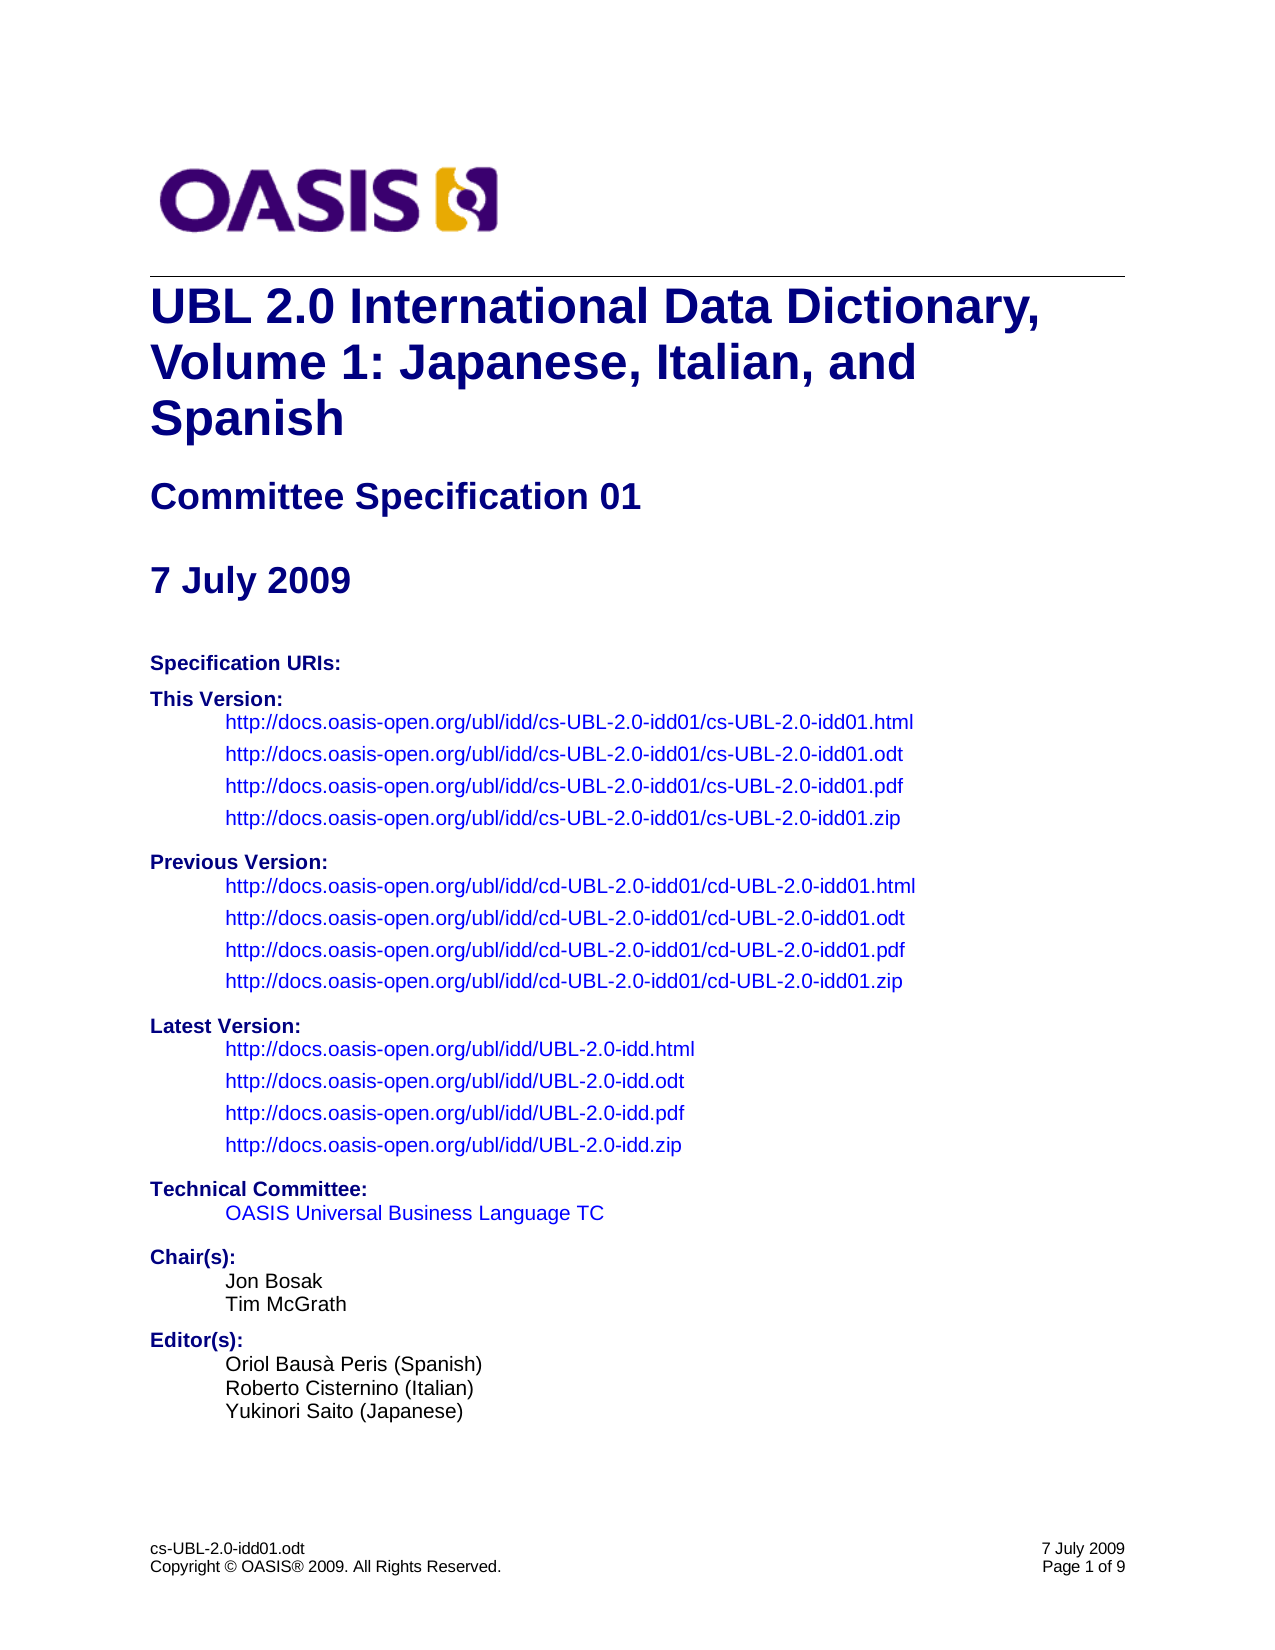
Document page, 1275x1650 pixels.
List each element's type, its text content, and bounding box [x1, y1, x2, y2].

title http://docs.oasis-open.org/ubl/idd/UBL-2.0-idd.pdf [225, 1102, 1125, 1125]
title Specification URIs: [150, 651, 1125, 675]
text Tim McGrath [225, 1293, 1125, 1316]
title http://docs.oasis-open.org/ubl/idd/cs-UBL-2.0-idd01/cs-UBL-2.0-idd01.odt [225, 743, 1125, 766]
title Technical Committee: [150, 1178, 1125, 1201]
title Previous Version: [150, 851, 1125, 874]
picture [150, 150, 512, 245]
title Editor(s): [150, 1329, 1125, 1352]
text Roberto Cisternino (Italian) [225, 1376, 1125, 1399]
title http://docs.oasis-open.org/ubl/idd/UBL-2.0-idd.odt [225, 1070, 1125, 1093]
subtitle Committee Specification 01 [150, 476, 1125, 517]
text Jon Bosak [225, 1269, 1125, 1293]
title http://docs.oasis-open.org/ubl/idd/cs-UBL-2.0-idd01/cs-UBL-2.0-idd01.zip [225, 806, 1125, 830]
title http://docs.oasis-open.org/ubl/idd/cs-UBL-2.0-idd01/cs-UBL-2.0-idd01.html [225, 711, 1125, 734]
text Yukinori Saito (Japanese) [225, 1399, 1125, 1423]
title http://docs.oasis-open.org/ubl/idd/UBL-2.0-idd.zip [225, 1133, 1125, 1157]
title http://docs.oasis-open.org/ubl/idd/UBL-2.0-idd.html [225, 1038, 1125, 1061]
title http://docs.oasis-open.org/ubl/idd/cd-UBL-2.0-idd01/cd-UBL-2.0-idd01.html [225, 874, 1125, 898]
title Latest Version: [150, 1014, 1125, 1038]
title http://docs.oasis-open.org/ubl/idd/cd-UBL-2.0-idd01/cd-UBL-2.0-idd01.odt [225, 906, 1125, 930]
title UBL 2.0 International Data Dictionary, Volume 1: Japanese, Italian, and Spanish [150, 277, 1125, 446]
title Chair(s): [150, 1246, 1125, 1269]
title http://docs.oasis-open.org/ubl/idd/cs-UBL-2.0-idd01/cs-UBL-2.0-idd01.pdf [225, 774, 1125, 798]
subtitle 7 July 2009 [150, 559, 1125, 601]
title This Version: [150, 687, 1125, 711]
title OASIS Universal Business Language TC [225, 1201, 1125, 1225]
text Oriol Bausà Peris (Spanish) [225, 1352, 1125, 1376]
title http://docs.oasis-open.org/ubl/idd/cd-UBL-2.0-idd01/cd-UBL-2.0-idd01.zip [225, 970, 1125, 993]
title http://docs.oasis-open.org/ubl/idd/cd-UBL-2.0-idd01/cd-UBL-2.0-idd01.pdf [225, 938, 1125, 962]
